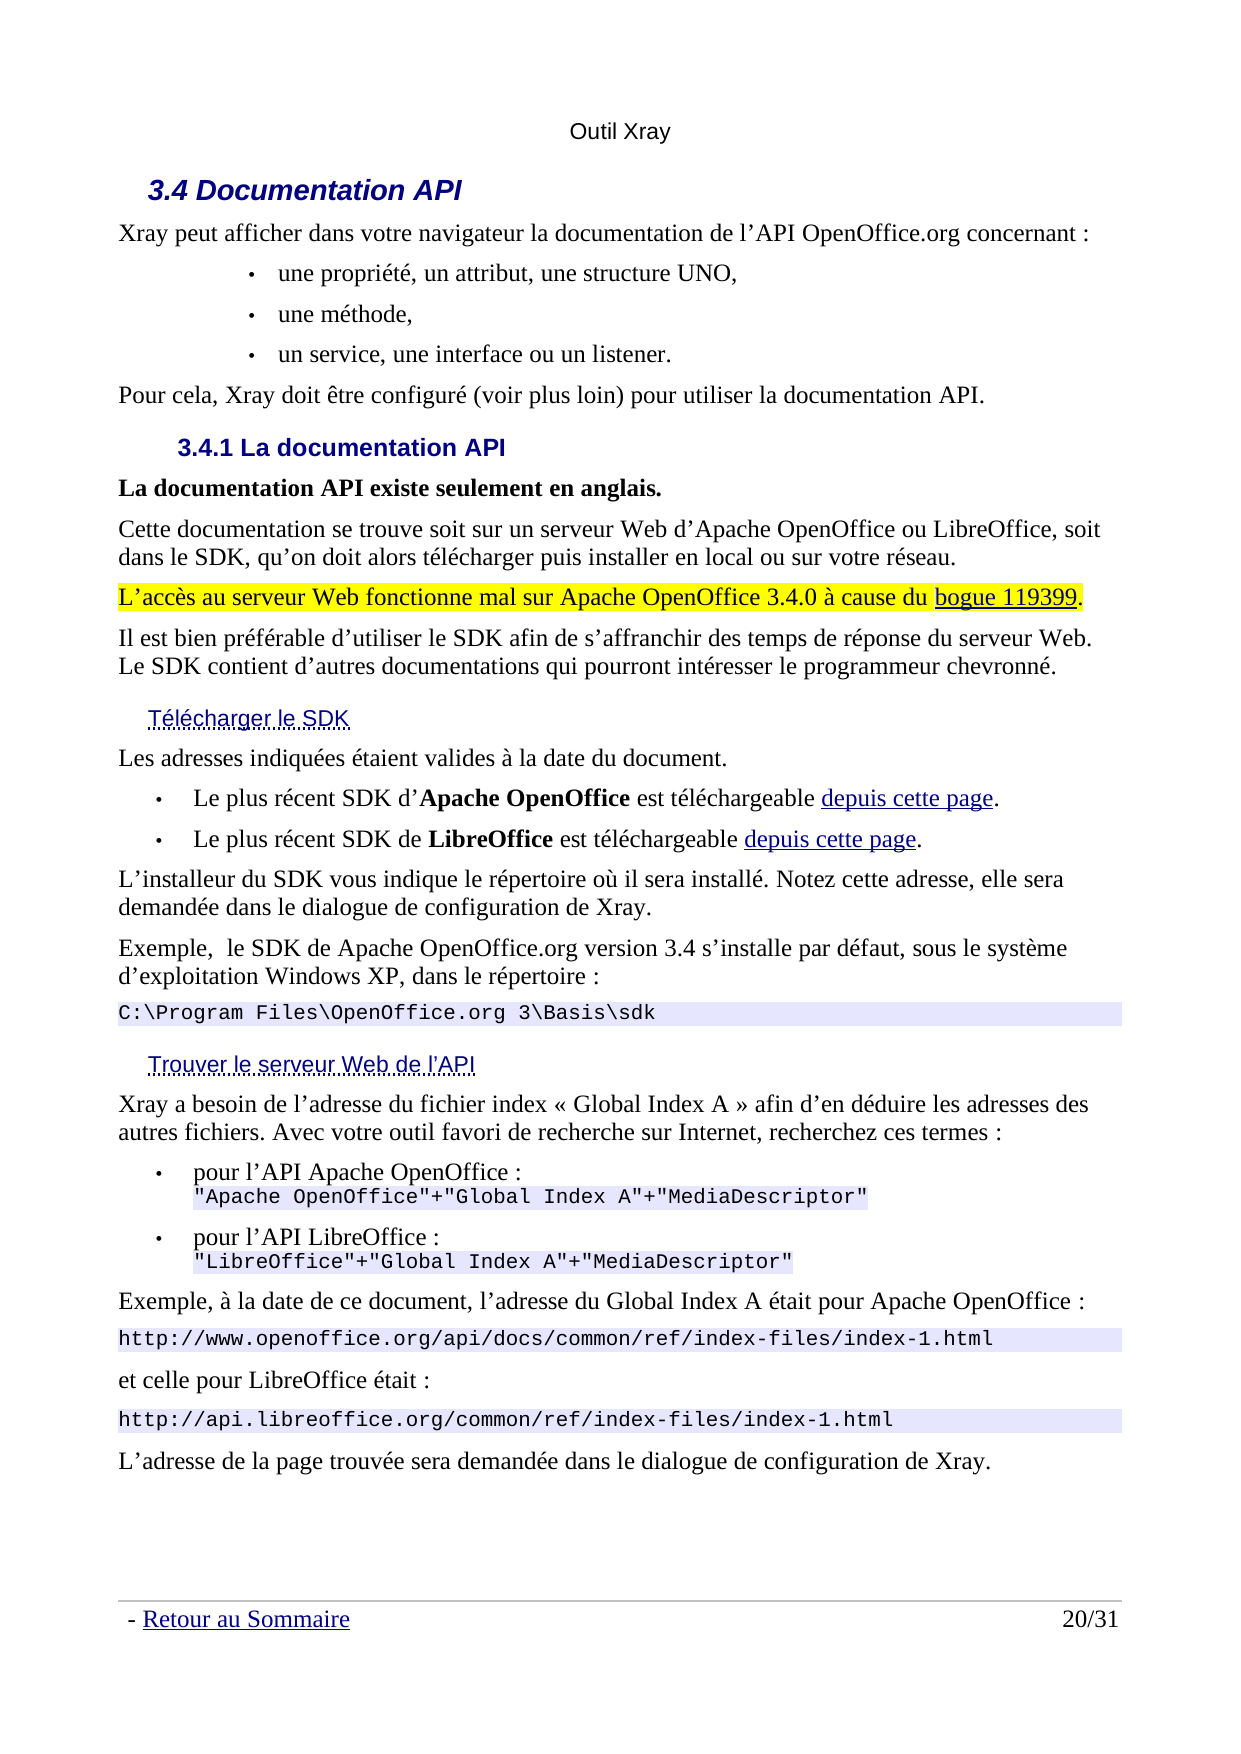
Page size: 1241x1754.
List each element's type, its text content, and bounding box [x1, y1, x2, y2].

text http://www.openoffice.org/api/docs/common/ref/index-files/index-1.html [118, 1328, 1122, 1352]
text http://api.libreoffice.org/common/ref/index-files/index-1.html [118, 1409, 1122, 1433]
subtitle La documentation API [177, 434, 1122, 462]
text Cette documentation se trouve soit sur un serveur Web d’Apache OpenOffice ou LibreOffice, soit dans le SDK, qu’on doit alors télécharger puis installer en local ou sur votre réseau. [118, 515, 1122, 571]
text Xray peut afficher dans votre navigateur la documentation de l’API OpenOffice.org concernant : [118, 219, 1122, 247]
text C:\Program Files\OpenOffice.org 3\Basis\sdk [118, 1002, 1122, 1026]
list une propriété, un attribut, une structure UNO, [248, 259, 1122, 287]
list pour l’API Apache OpenOffice : "Apache OpenOffice"+"Global Index A"+"MediaDescriptor" [156, 1158, 1122, 1210]
text L’installeur du SDK vous indique le répertoire où il sera installé. Notez cette adresse, elle sera demandée dans le dialogue de configuration de Xray. [118, 865, 1122, 921]
text et celle pour LibreOffice était : [118, 1366, 1122, 1394]
text Les adresses indiquées étaient valides à la date du document. [118, 743, 1122, 771]
subtitle Trouver le serveur Web de l’API [148, 1051, 1122, 1077]
list pour l’API LibreOffice : "LibreOffice"+"Global Index A"+"MediaDescriptor" [156, 1223, 1122, 1274]
text La documentation API existe seulement en anglais. [118, 474, 1122, 502]
text Xray a besoin de l’adresse du fichier index « Global Index A » afin d’en déduire les adresses des autres fichiers. Avec votre outil favori de recherche sur Internet, recherchez ces termes : [118, 1089, 1122, 1146]
text Il est bien préférable d’utiliser le SDK afin de s’affranchir des temps de réponse du serveur Web. Le SDK contient d’autres documentations qui pourront intéresser le programmeur chevronné. [118, 624, 1122, 680]
list Le plus récent SDK d’Apache OpenOffice est téléchargeable depuis cette page. [156, 784, 1122, 812]
list Le plus récent SDK de LibreOffice est téléchargeable depuis cette page. [156, 824, 1122, 852]
list un service, une interface ou un listener. [248, 340, 1122, 368]
list une méthode, [248, 300, 1122, 328]
text L’adresse de la page trouvée sera demandée dans le dialogue de configuration de Xray. [118, 1447, 1122, 1475]
text Exemple, à la date de ce document, l’adresse du Global Index A était pour Apache OpenOffice : [118, 1287, 1122, 1315]
text L’accès au serveur Web fonctionne mal sur Apache OpenOffice 3.4.0 à cause du bogue 119399. [118, 583, 1122, 611]
text Exemple, le SDK de Apache OpenOffice.org version 3.4 s’installe par défaut, sous le système d’exploitation Windows XP, dans le répertoire : [118, 933, 1122, 989]
text Pour cela, Xray doit être configuré (voir plus loin) pour utiliser la documentation API. [118, 381, 1122, 409]
subtitle Documentation API [148, 174, 1122, 206]
subtitle Télécharger le SDK [148, 705, 1122, 731]
